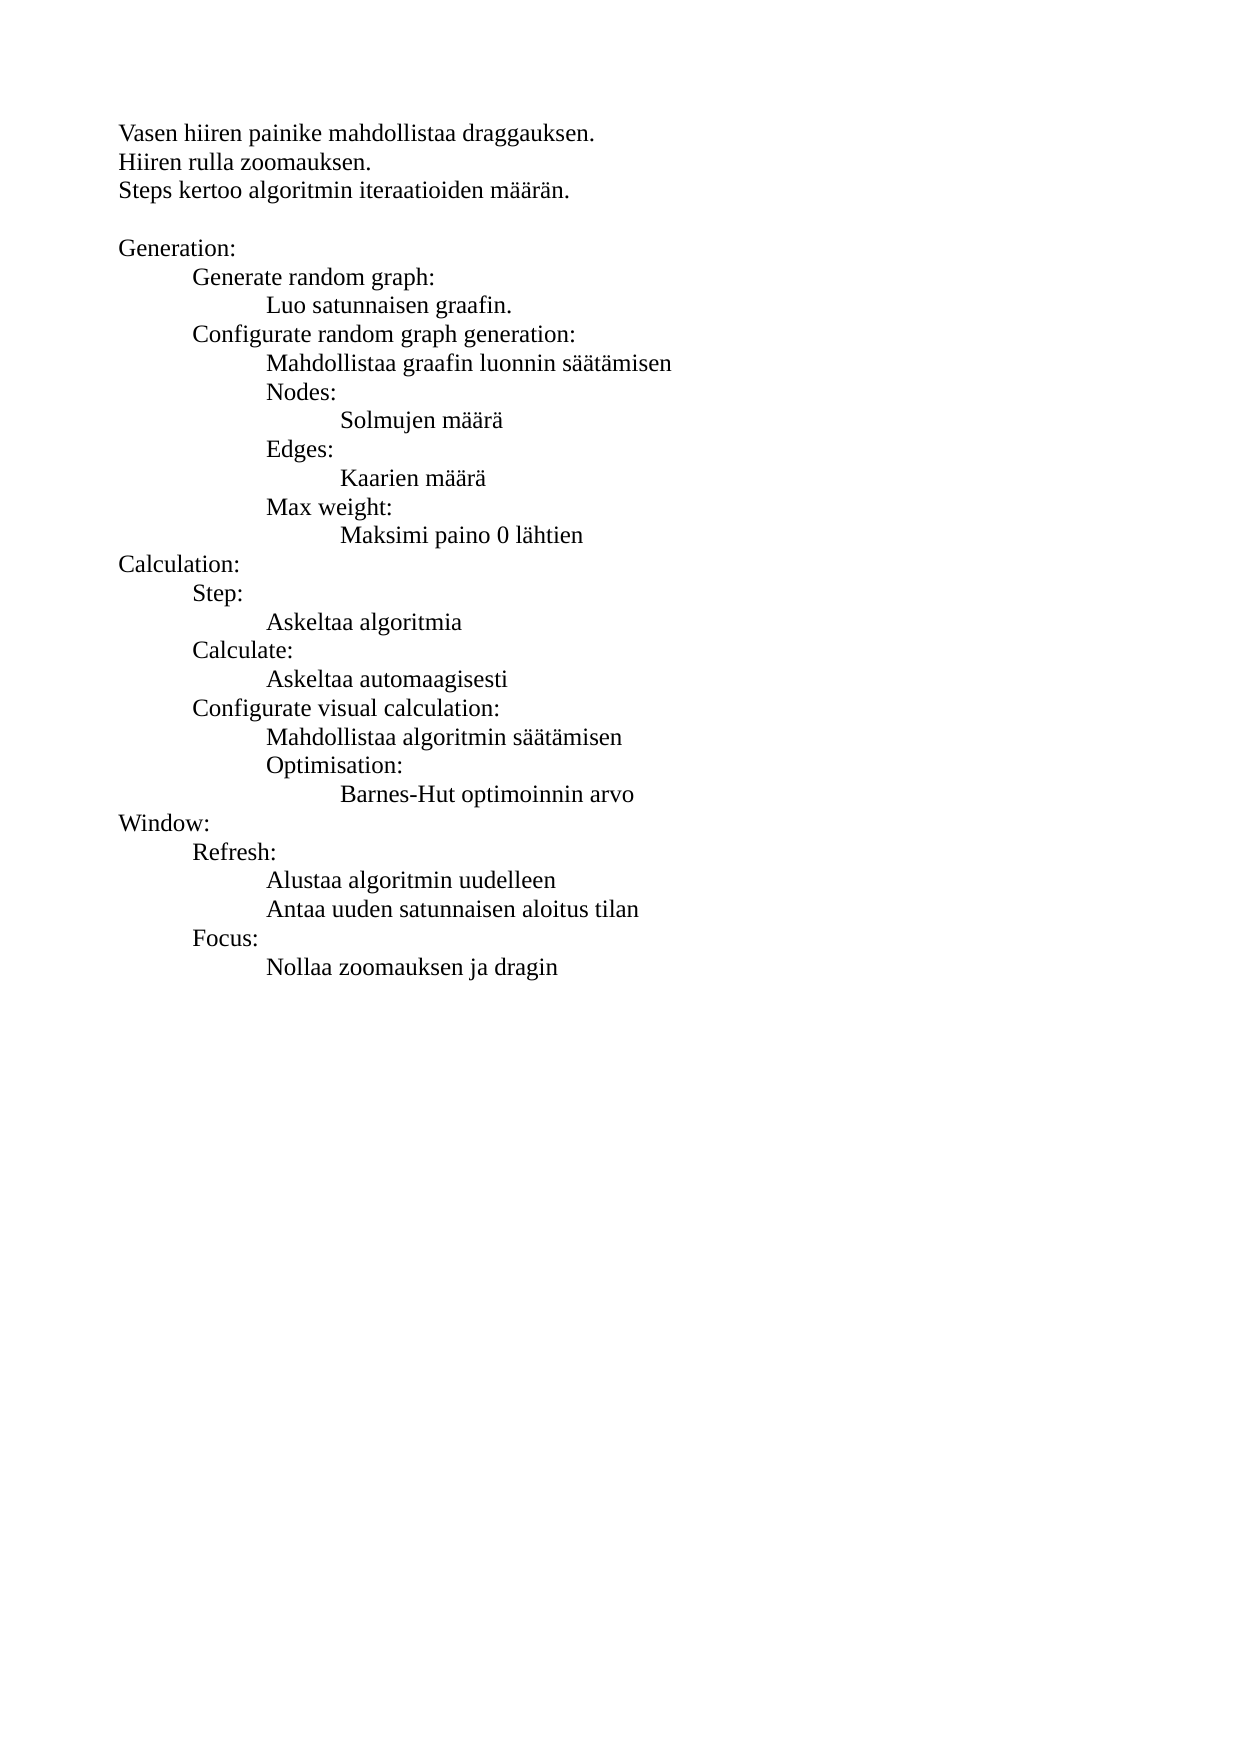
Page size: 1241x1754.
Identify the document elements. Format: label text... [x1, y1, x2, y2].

text Antaa uuden satunnaisen aloitus tilan [118, 894, 1122, 923]
text Alustaa algoritmin uudelleen [118, 866, 1122, 894]
text Optimisation: [118, 751, 1122, 779]
text Focus: [118, 923, 1122, 952]
text Step: [118, 578, 1122, 607]
text Calculate: [118, 636, 1122, 664]
text Nodes: [118, 377, 1122, 406]
text Steps kertoo algoritmin iteraatioiden määrän. [118, 176, 1122, 204]
text Calculation: [118, 549, 1122, 578]
text Nollaa zoomauksen ja dragin [118, 952, 1122, 981]
text Configurate visual calculation: [118, 693, 1122, 722]
text Mahdollistaa graafin luonnin säätämisen [118, 348, 1122, 377]
text Window: [118, 808, 1122, 837]
text Askeltaa algoritmia [118, 607, 1122, 636]
text Max weight: [118, 492, 1122, 521]
text Mahdollistaa algoritmin säätämisen [118, 722, 1122, 751]
text Hiiren rulla zoomauksen. [118, 147, 1122, 176]
text Edges: [118, 434, 1122, 463]
text Configurate random graph generation: [118, 319, 1122, 348]
text Generation: [118, 233, 1122, 262]
text Barnes-Hut optimoinnin arvo [118, 779, 1122, 808]
text Askeltaa automaagisesti [118, 664, 1122, 693]
text Maksimi paino 0 lähtien [118, 521, 1122, 549]
text Solmujen määrä [118, 406, 1122, 434]
text Kaarien määrä [118, 463, 1122, 492]
text Vasen hiiren painike mahdollistaa draggauksen. [118, 118, 1122, 147]
text Luo satunnaisen graafin. [118, 291, 1122, 319]
text Refresh: [118, 837, 1122, 866]
text Generate random graph: [118, 262, 1122, 291]
